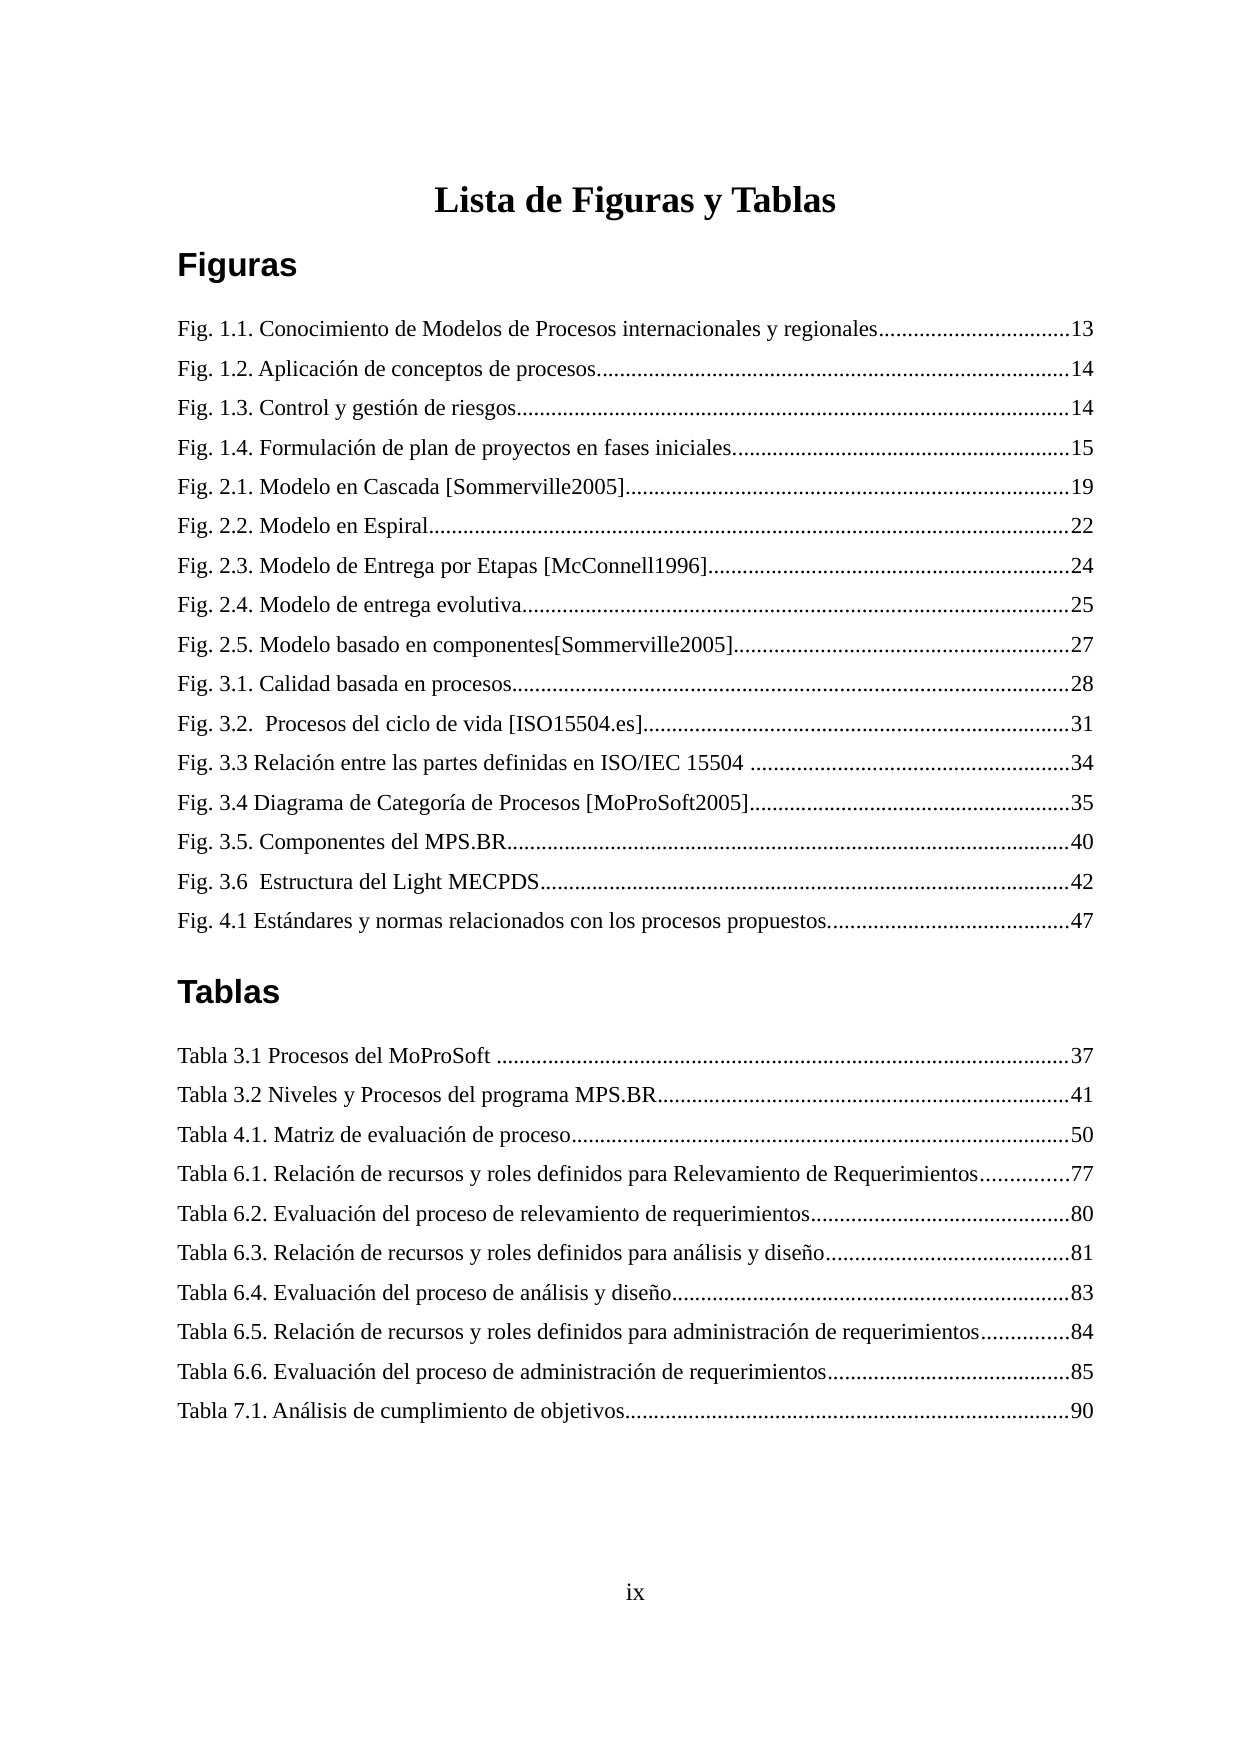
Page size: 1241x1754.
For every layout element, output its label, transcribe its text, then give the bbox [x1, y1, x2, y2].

text Tabla 3.2 Niveles y Procesos del programa MPS.BR 41 [177, 1081, 1093, 1108]
text Fig. 1.4. Formulación de plan de proyectos en fases iniciales. 15 [177, 434, 1093, 460]
text Fig. 2.5. Modelo basado en componentes[Sommerville2005] 27 [177, 631, 1093, 657]
text Fig. 2.3. Modelo de Entrega por Etapas [McConnell1996] 24 [177, 552, 1093, 578]
subtitle Figuras [177, 245, 1093, 283]
text Fig. 1.3. Control y gestión de riesgos 14 [177, 394, 1093, 421]
text Fig. 3.1. Calidad basada en procesos 28 [177, 671, 1093, 697]
text Fig. 2.4. Modelo de entrega evolutiva. 25 [177, 592, 1093, 618]
text Tabla 6.2. Evaluación del proceso de relevamiento de requerimientos 80 [177, 1200, 1093, 1226]
text Fig. 3.4 Diagrama de Categoría de Procesos [MoProSoft2005] 35 [177, 789, 1093, 815]
subtitle Tablas [177, 972, 1093, 1010]
text Fig. 3.3 Relación entre las partes definidas en ISO/IEC 15504 34 [177, 749, 1093, 776]
text Fig. 3.5. Componentes del MPS.BR 40 [177, 828, 1093, 855]
text Fig. 4.1 Estándares y normas relacionados con los procesos propuestos. 47 [177, 907, 1093, 934]
text Tabla 4.1. Matriz de evaluación de proceso 50 [177, 1121, 1093, 1147]
text Tabla 6.6. Evaluación del proceso de administración de requerimientos 85 [177, 1358, 1093, 1384]
text Fig. 1.1. Conocimiento de Modelos de Procesos internacionales y regionales 13 [177, 315, 1093, 342]
text Fig. 3.2. Procesos del ciclo de vida [ISO15504.es] 31 [177, 710, 1093, 736]
text Tabla 6.4. Evaluación del proceso de análisis y diseño 83 [177, 1279, 1093, 1305]
title Lista de Figuras y Tablas [177, 177, 1093, 220]
text Fig. 2.2. Modelo en Espiral 22 [177, 513, 1093, 539]
text Fig. 2.1. Modelo en Cascada [Sommerville2005] 19 [177, 473, 1093, 499]
text Fig. 1.2. Aplicación de conceptos de procesos. 14 [177, 355, 1093, 381]
text Tabla 3.1 Procesos del MoProSoft 37 [177, 1042, 1093, 1068]
text Fig. 3.6 Estructura del Light MECPDS 42 [177, 868, 1093, 894]
text Tabla 6.3. Relación de recursos y roles definidos para análisis y diseño 81 [177, 1239, 1093, 1266]
text Tabla 6.5. Relación de recursos y roles definidos para administración de requerimientos 84 [177, 1318, 1093, 1345]
text Tabla 6.1. Relación de recursos y roles definidos para Relevamiento de Requerimientos 77 [177, 1160, 1093, 1187]
text Tabla 7.1. Análisis de cumplimiento de objetivos 90 [177, 1397, 1093, 1424]
